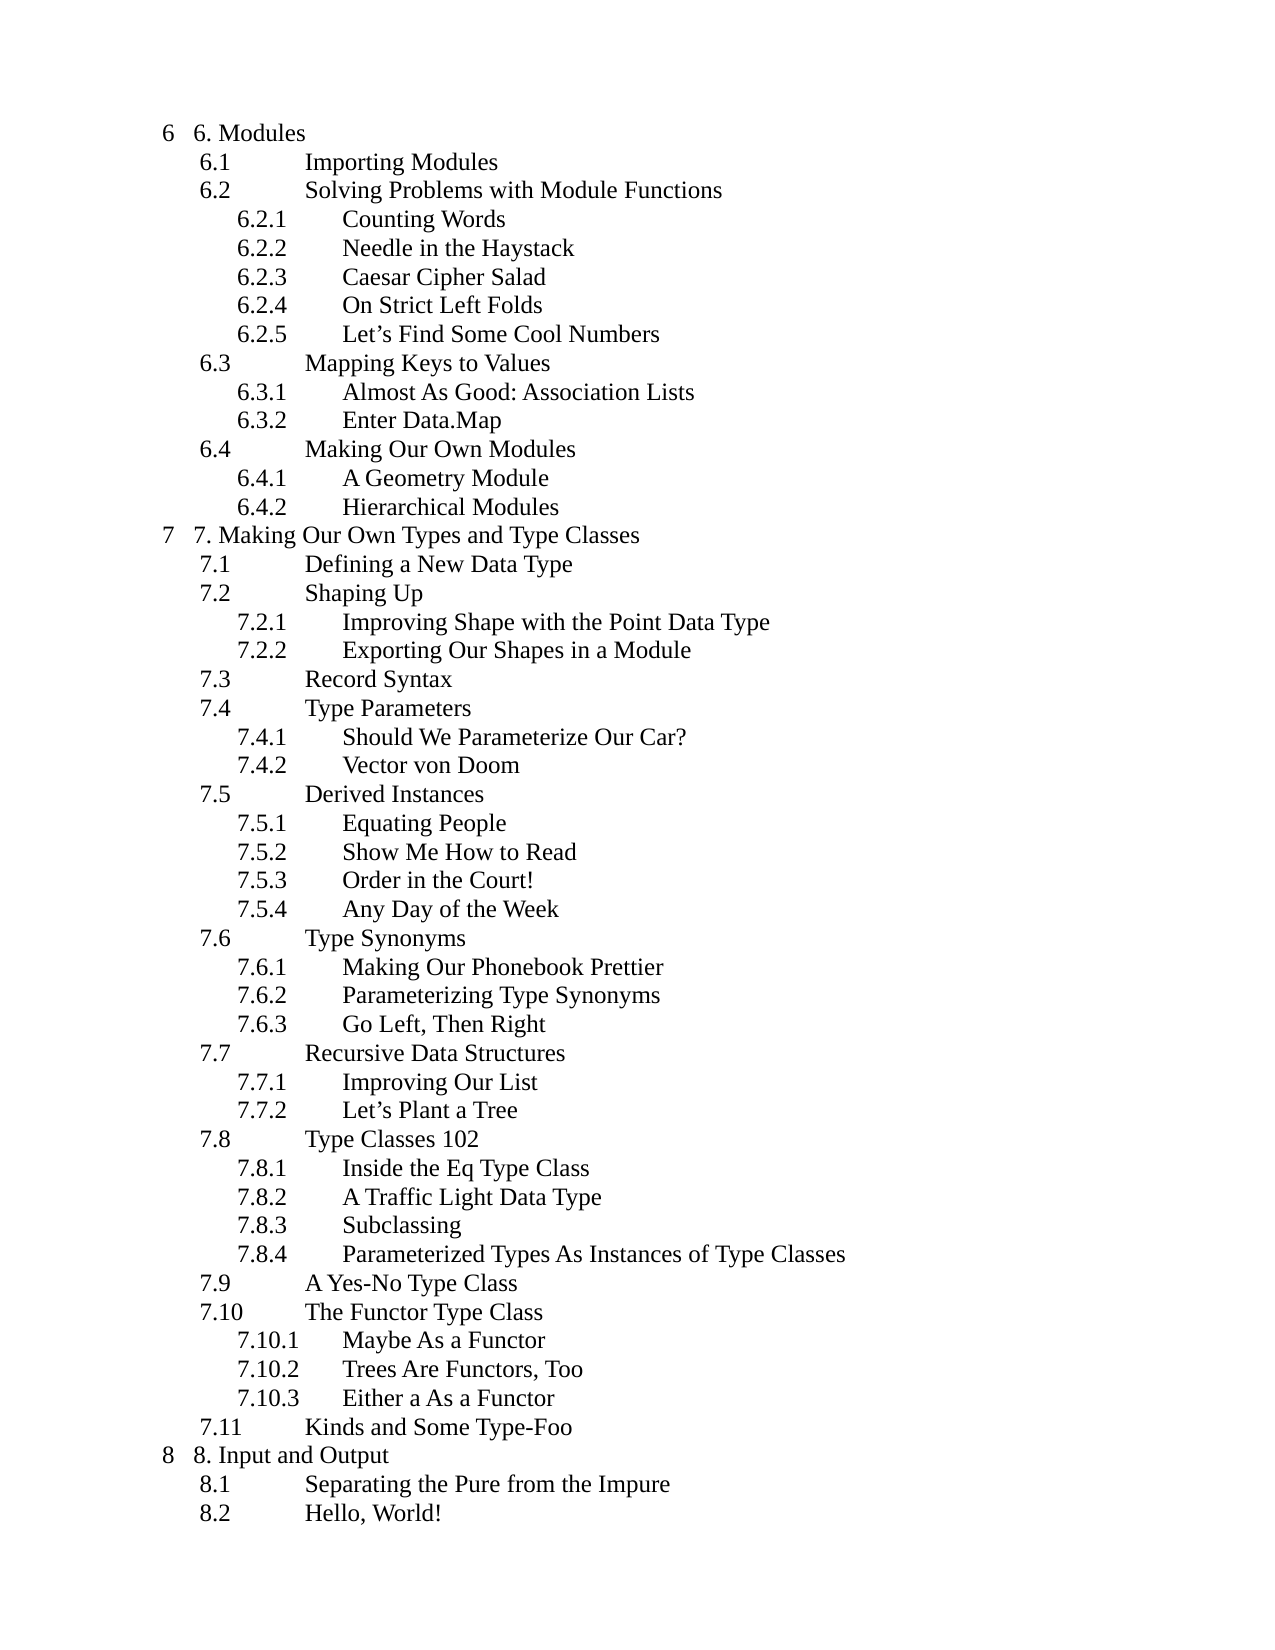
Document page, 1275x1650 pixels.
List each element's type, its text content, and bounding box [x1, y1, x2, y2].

list Should We Parameterize Our Car? [231, 722, 1157, 751]
list On Strict Left Folds [231, 291, 1157, 319]
list 7. Making Our Own Types and Type Classes [156, 521, 1157, 549]
list Any Day of the Week [231, 894, 1157, 923]
list Parameterized Types As Instances of Type Classes [231, 1239, 1157, 1268]
list Vector von Doom [231, 751, 1157, 779]
list Almost As Good: Association Lists [231, 377, 1157, 406]
list Counting Words [231, 204, 1157, 233]
list Inside the Eq Type Class [231, 1153, 1157, 1182]
list Shaping Up [193, 578, 1157, 607]
list Either a As a Functor [231, 1383, 1157, 1412]
list Maybe As a Functor [231, 1326, 1157, 1354]
list Subclassing [231, 1211, 1157, 1239]
list Recursive Data Structures [193, 1038, 1157, 1067]
list 6. Modules [156, 118, 1157, 147]
list Equating People [231, 808, 1157, 837]
list Defining a New Data Type [193, 549, 1157, 578]
list Type Classes 102 [193, 1124, 1157, 1153]
list A Traffic Light Data Type [231, 1182, 1157, 1211]
list Kinds and Some Type-Foo [193, 1412, 1157, 1441]
list Exporting Our Shapes in a Module [231, 636, 1157, 664]
list Order in the Court! [231, 866, 1157, 894]
list Making Our Own Modules [193, 434, 1157, 463]
list Mapping Keys to Values [193, 348, 1157, 377]
list Type Synonyms [193, 923, 1157, 952]
list Improving Our List [231, 1067, 1157, 1096]
list Show Me How to Read [231, 837, 1157, 866]
list Hello, World! [193, 1498, 1157, 1527]
list The Functor Type Class [193, 1297, 1157, 1326]
list Caesar Cipher Salad [231, 262, 1157, 291]
list Record Syntax [193, 664, 1157, 693]
list Solving Problems with Module Functions [193, 176, 1157, 204]
list Enter Data.Map [231, 406, 1157, 434]
list Making Our Phonebook Prettier [231, 952, 1157, 981]
list Derived Instances [193, 779, 1157, 808]
list A Yes-No Type Class [193, 1268, 1157, 1297]
list Type Parameters [193, 693, 1157, 722]
list Needle in the Haystack [231, 233, 1157, 262]
list Separating the Pure from the Impure [193, 1469, 1157, 1498]
list Improving Shape with the Point Data Type [231, 607, 1157, 636]
list Parameterizing Type Synonyms [231, 981, 1157, 1009]
list Trees Are Functors, Too [231, 1354, 1157, 1383]
list Let’s Find Some Cool Numbers [231, 319, 1157, 348]
list A Geometry Module [231, 463, 1157, 492]
list Go Left, Then Right [231, 1009, 1157, 1038]
list Importing Modules [193, 147, 1157, 176]
list Let’s Plant a Tree [231, 1096, 1157, 1124]
list Hierarchical Modules [231, 492, 1157, 521]
list 8. Input and Output [156, 1441, 1157, 1469]
